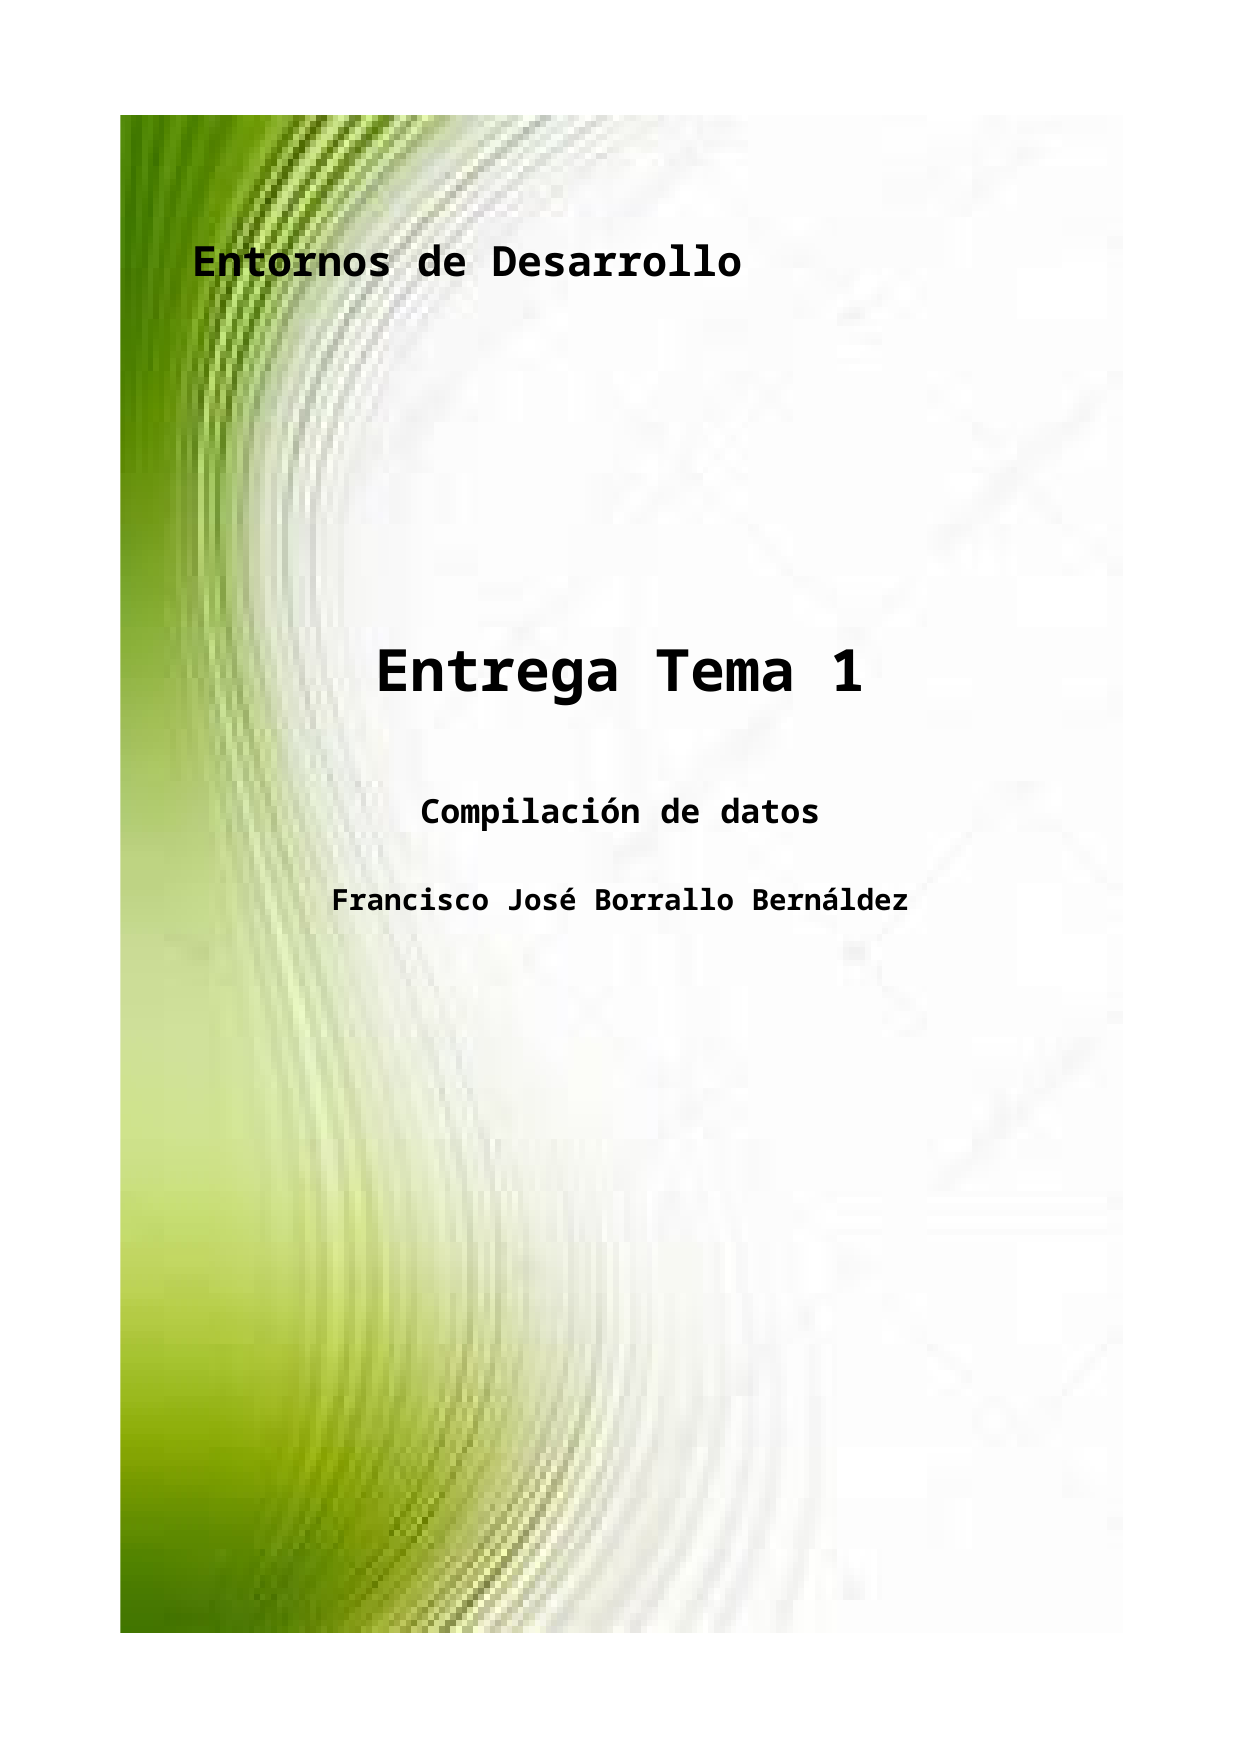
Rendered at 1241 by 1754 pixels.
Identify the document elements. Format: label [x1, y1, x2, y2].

picture [120, 115, 1123, 1633]
